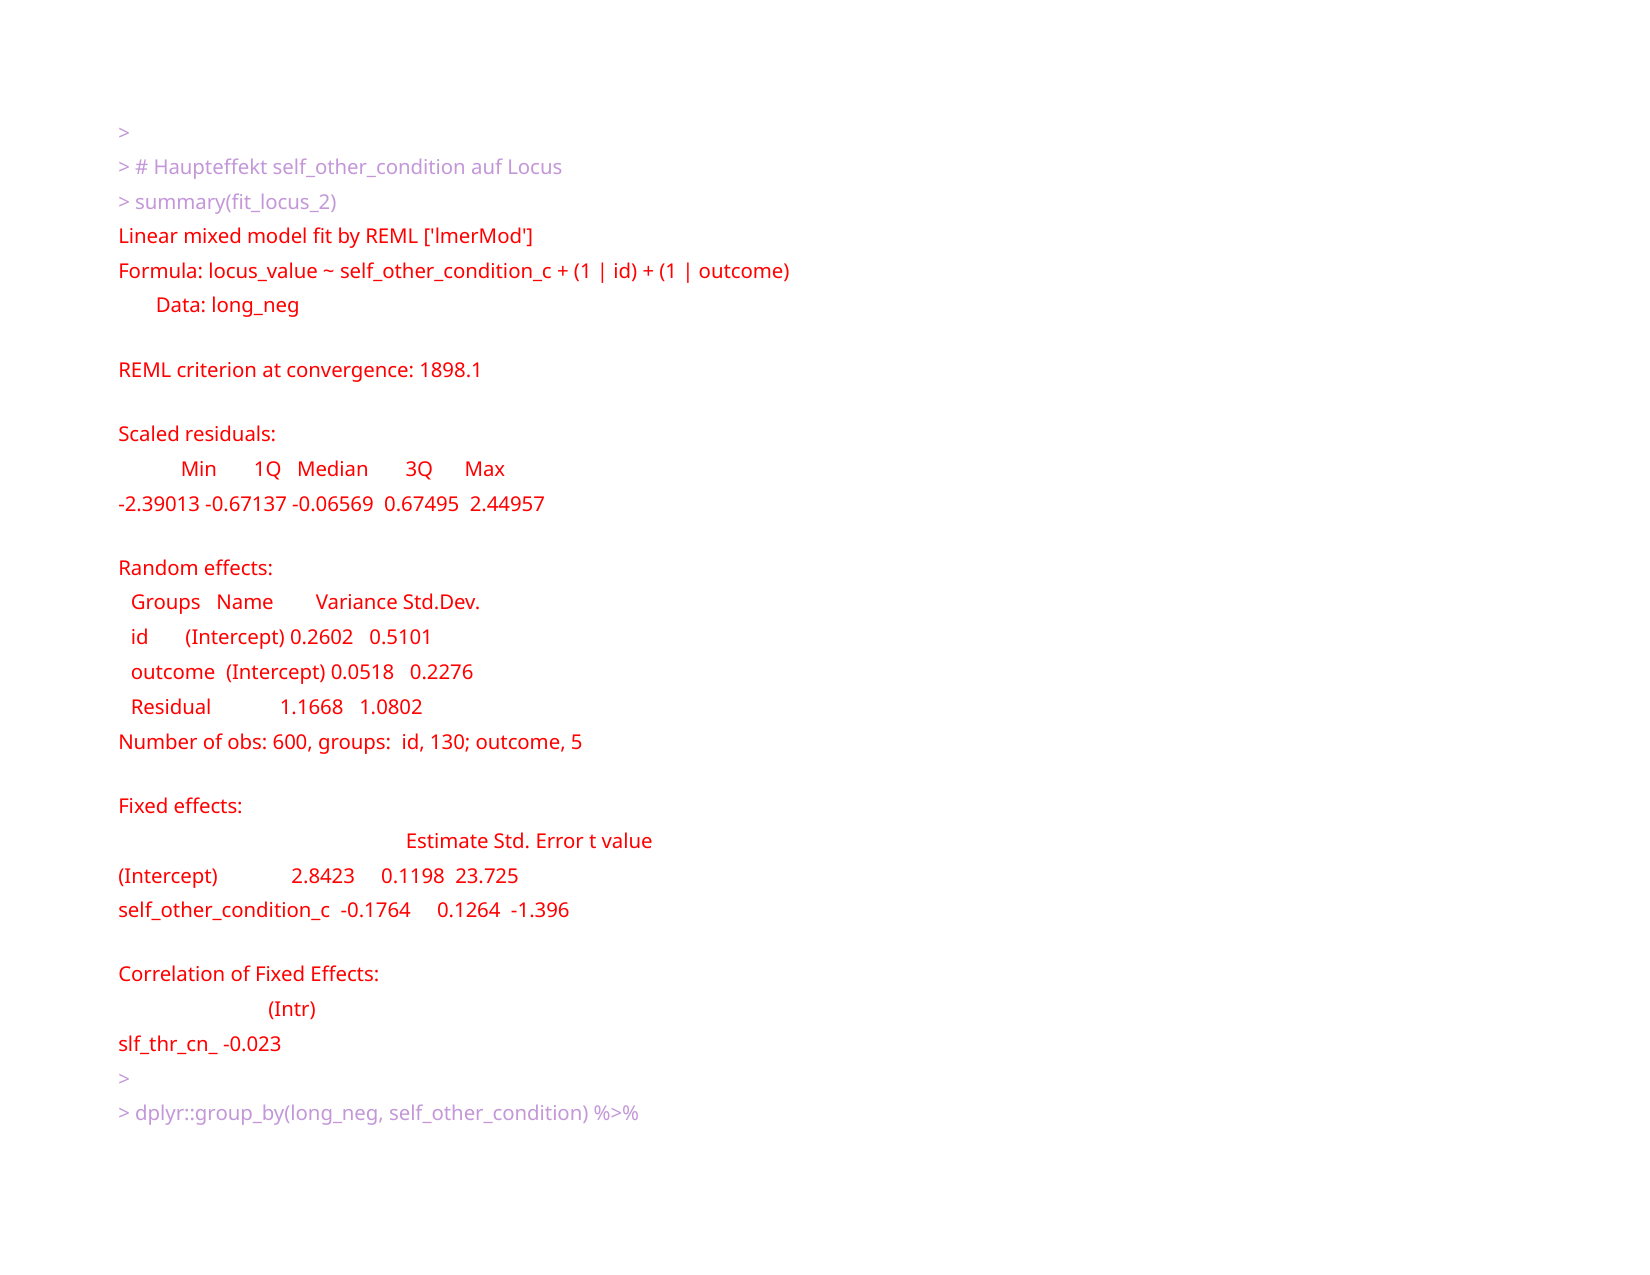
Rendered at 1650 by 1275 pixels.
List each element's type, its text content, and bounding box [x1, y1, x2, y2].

text Fixed effects: [118, 792, 1532, 819]
text > [118, 118, 1532, 146]
text self_other_condition_c -0.1764 0.1264 -1.396 [118, 896, 1532, 924]
text > # Haupteffekt self_other_condition auf Locus [118, 153, 1532, 180]
text > summary(fit_locus_2) [118, 187, 1532, 215]
text Residual 1.1668 1.0802 [118, 693, 1532, 721]
text > dplyr::group_by(long_neg, self_other_condition) %>% [118, 1099, 1532, 1127]
text REML criterion at convergence: 1898.1 [118, 356, 1532, 383]
text outcome (Intercept) 0.0518 0.2276 [118, 658, 1532, 686]
text Scaled residuals: [118, 419, 1532, 447]
text Min 1Q Median 3Q Max [118, 454, 1532, 482]
text -2.39013 -0.67137 -0.06569 0.67495 2.44957 [118, 489, 1532, 517]
text Formula: locus_value ~ self_other_condition_c + (1 | id) + (1 | outcome) [118, 256, 1532, 284]
text id (Intercept) 0.2602 0.5101 [118, 623, 1532, 651]
text Estimate Std. Error t value [118, 826, 1532, 854]
text (Intercept) 2.8423 0.1198 23.725 [118, 861, 1532, 889]
text Random effects: [118, 553, 1532, 581]
text (Intr) [118, 995, 1532, 1023]
text Data: long_neg [118, 291, 1532, 319]
text Groups Name Variance Std.Dev. [118, 588, 1532, 616]
text slf_thr_cn_ -0.023 [118, 1030, 1532, 1057]
text Linear mixed model fit by REML ['lmerMod'] [118, 222, 1532, 249]
text > [118, 1064, 1532, 1092]
text Correlation of Fixed Effects: [118, 960, 1532, 988]
text Number of obs: 600, groups: id, 130; outcome, 5 [118, 728, 1532, 756]
